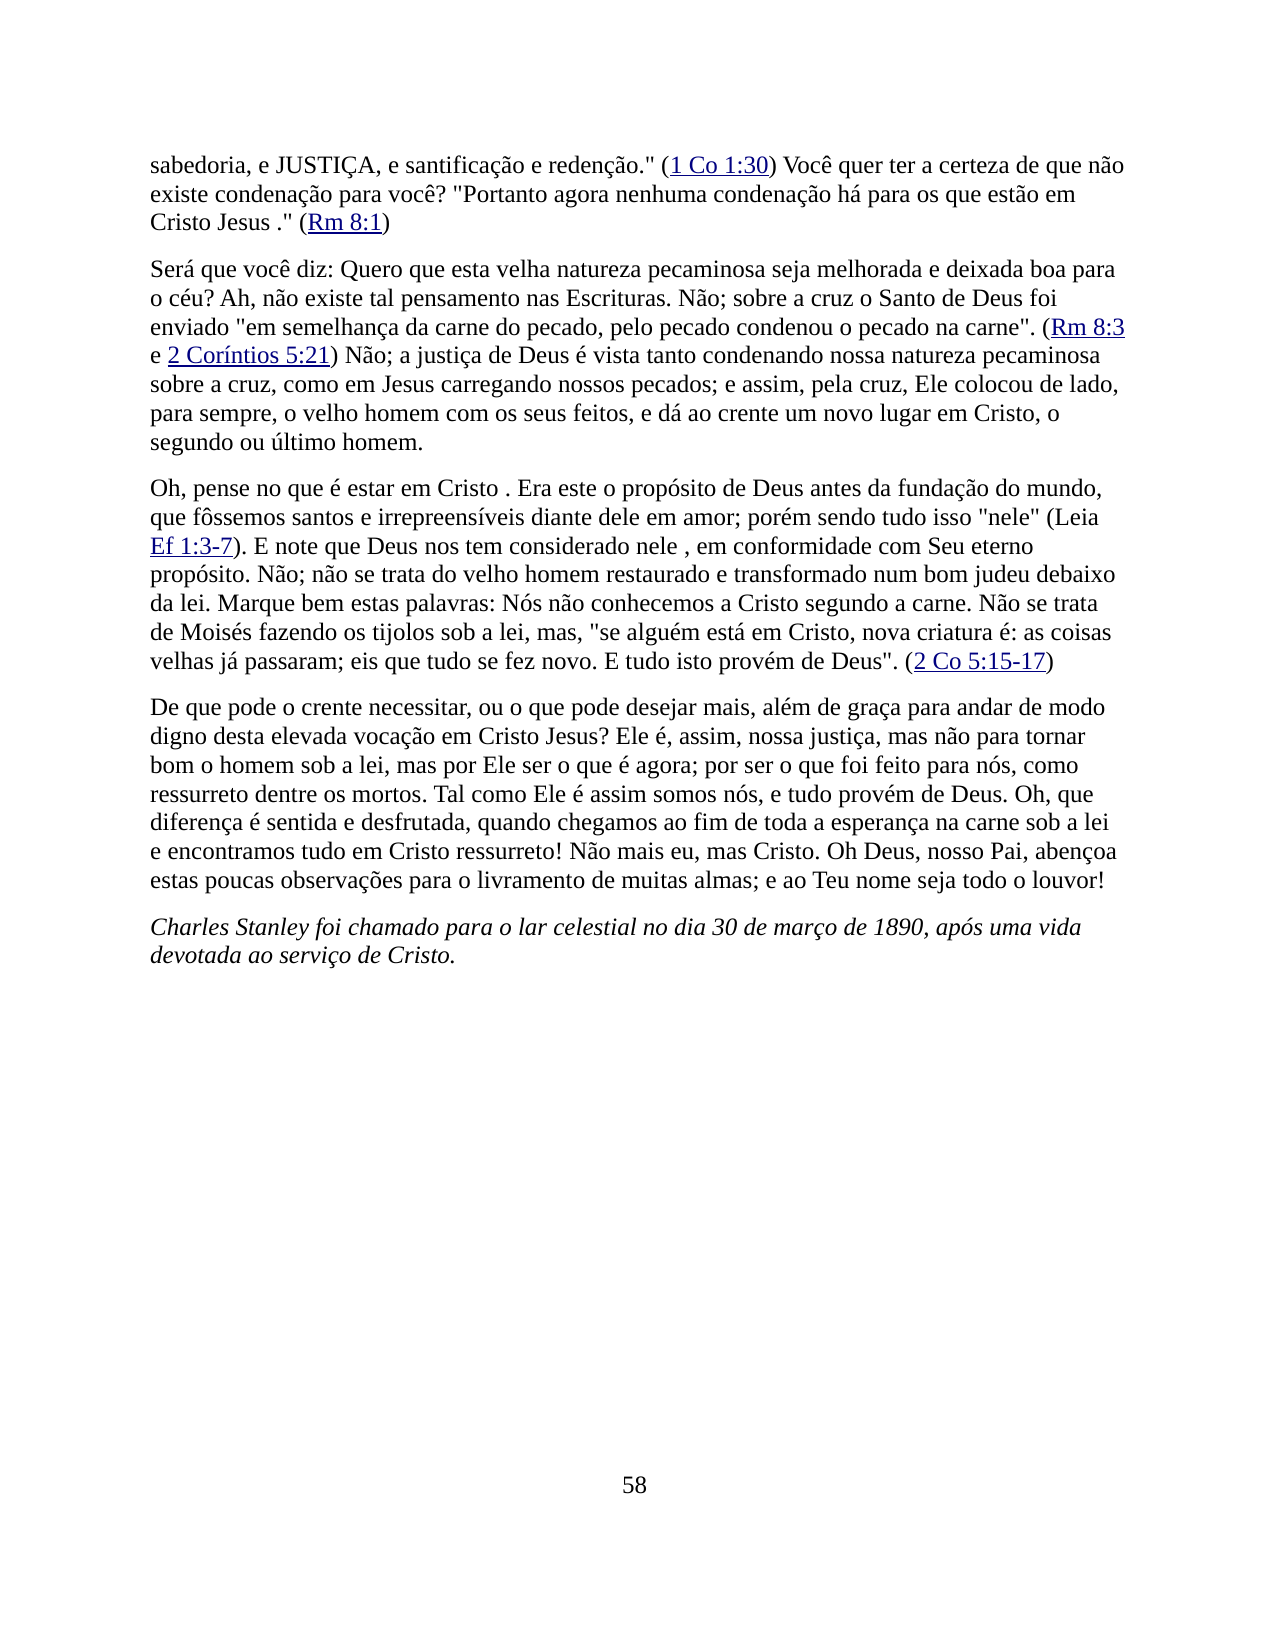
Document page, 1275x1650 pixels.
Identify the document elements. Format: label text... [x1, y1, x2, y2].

text Será que você diz: Quero que esta velha natureza pecaminosa seja melhorada e deixada boa para o céu? Ah, não existe tal pensamento nas Escrituras. Não; sobre a cruz o Santo de Deus foi enviado "em semelhança da carne do pecado, pelo pecado condenou o pecado na carne". (Rm 8:3 e 2 Coríntios 5:21) Não; a justiça de Deus é vista tanto condenando nossa natureza pecaminosa sobre a cruz, como em Jesus carregando nossos pecados; e assim, pela cruz, Ele colocou de lado, para sempre, o velho homem com os seus feitos, e dá ao crente um novo lugar em Cristo, o segundo ou último homem. [150, 254, 1125, 455]
text De que pode o crente necessitar, ou o que pode desejar mais, além de graça para andar de modo digno desta elevada vocação em Cristo Jesus? Ele é, assim, nossa justiça, mas não para tornar bom o homem sob a lei, mas por Ele ser o que é agora; por ser o que foi feito para nós, como ressurreto dentre os mortos. Tal como Ele é assim somos nós, e tudo provém de Deus. Oh, que diferença é sentida e desfrutada, quando chegamos ao fim de toda a esperança na carne sob a lei e encontramos tudo em Cristo ressurreto! Não mais eu, mas Cristo. Oh Deus, nosso Pai, abençoa estas poucas observações para o livramento de muitas almas; e ao Teu nome seja todo o louvor! [150, 692, 1125, 894]
text Oh, pense no que é estar em Cristo . Era este o propósito de Deus antes da fundação do mundo, que fôssemos santos e irrepreensíveis diante dele em amor; porém sendo tudo isso "nele" (Leia Ef 1:3-7). E note que Deus nos tem considerado nele , em conformidade com Seu eterno propósito. Não; não se trata do velho homem restaurado e transformado num bom judeu debaixo da lei. Marque bem estas palavras: Nós não conhecemos a Cristo segundo a carne. Não se trata de Moisés fazendo os tijolos sob a lei, mas, "se alguém está em Cristo, nova criatura é: as coisas velhas já passaram; eis que tudo se fez novo. E tudo isto provém de Deus". (2 Co 5:15-17) [150, 473, 1125, 674]
text sabedoria, e JUSTIÇA, e santificação e redenção." (1 Co 1:30) Você quer ter a certeza de que não existe condenação para você? "Portanto agora nenhuma condenação há para os que estão em Cristo Jesus ." (Rm 8:1) [150, 150, 1125, 236]
text Charles Stanley foi chamado para o lar celestial no dia 30 de março de 1890, após uma vida devotada ao serviço de Cristo. [150, 912, 1125, 969]
